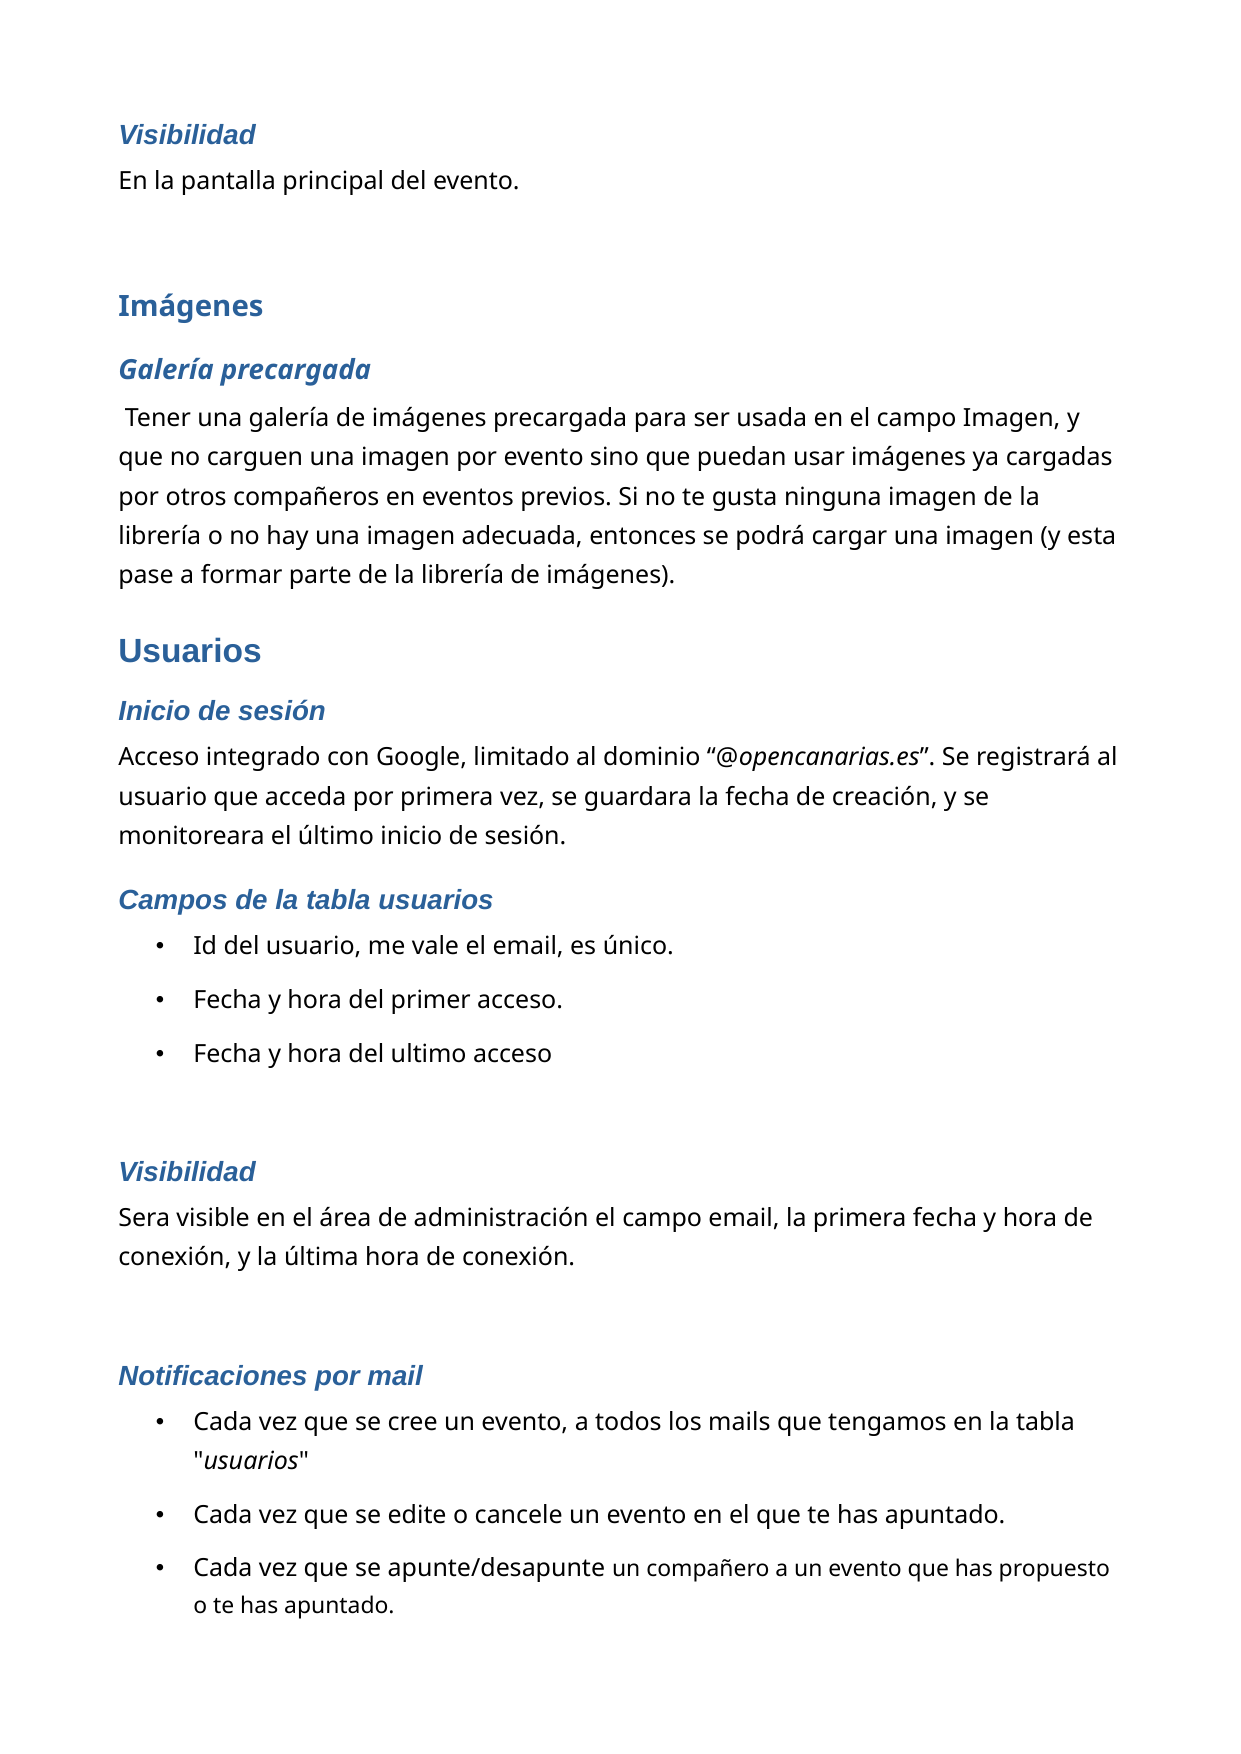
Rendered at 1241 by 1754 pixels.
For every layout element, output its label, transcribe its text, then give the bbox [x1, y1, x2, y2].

subtitle Galería precargada [118, 349, 1122, 387]
subtitle Visibilidad [118, 1156, 1122, 1187]
subtitle Imágenes [118, 284, 1122, 324]
text Acceso integrado con Google, limitado al dominio “@opencanarias.es”. Se registrará al usuario que acceda por primera vez, se guardara la fecha de creación, y se monitoreara el último inicio de sesión. [118, 739, 1122, 851]
list Fecha y hora del ultimo acceso [156, 1036, 1122, 1069]
list Cada vez que se edite o cancele un evento en el que te has apuntado. [156, 1496, 1122, 1530]
subtitle Visibilidad [118, 118, 1122, 150]
subtitle Usuarios [118, 631, 1122, 670]
subtitle Inicio de sesión [118, 695, 1122, 727]
list Id del usuario, me vale el email, es único. [156, 928, 1122, 962]
list Cada vez que se apunte/desapunte un compañero a un evento que has propuesto o te has apuntado. [156, 1550, 1122, 1620]
list Fecha y hora del primer acceso. [156, 982, 1122, 1016]
list Cada vez que se cree un evento, a todos los mails que tengamos en la tabla "usuarios" [156, 1403, 1122, 1477]
text Tener una galería de imágenes precargada para ser usada en el campo Imagen, y que no carguen una imagen por evento sino que puedan usar imágenes ya cargadas por otros compañeros en eventos previos. Si no te gusta ninguna imagen de la librería o no hay una imagen adecuada, entonces se podrá cargar una imagen (y esta pase a formar parte de la librería de imágenes). [118, 400, 1122, 591]
subtitle Campos de la tabla usuarios [118, 884, 1122, 916]
subtitle Notificaciones por mail [118, 1359, 1122, 1391]
text Sera visible en el área de administración el campo email, la primera fecha y hora de conexión, y la última hora de conexión. [118, 1200, 1122, 1273]
text En la pantalla principal del evento. [118, 162, 1122, 197]
